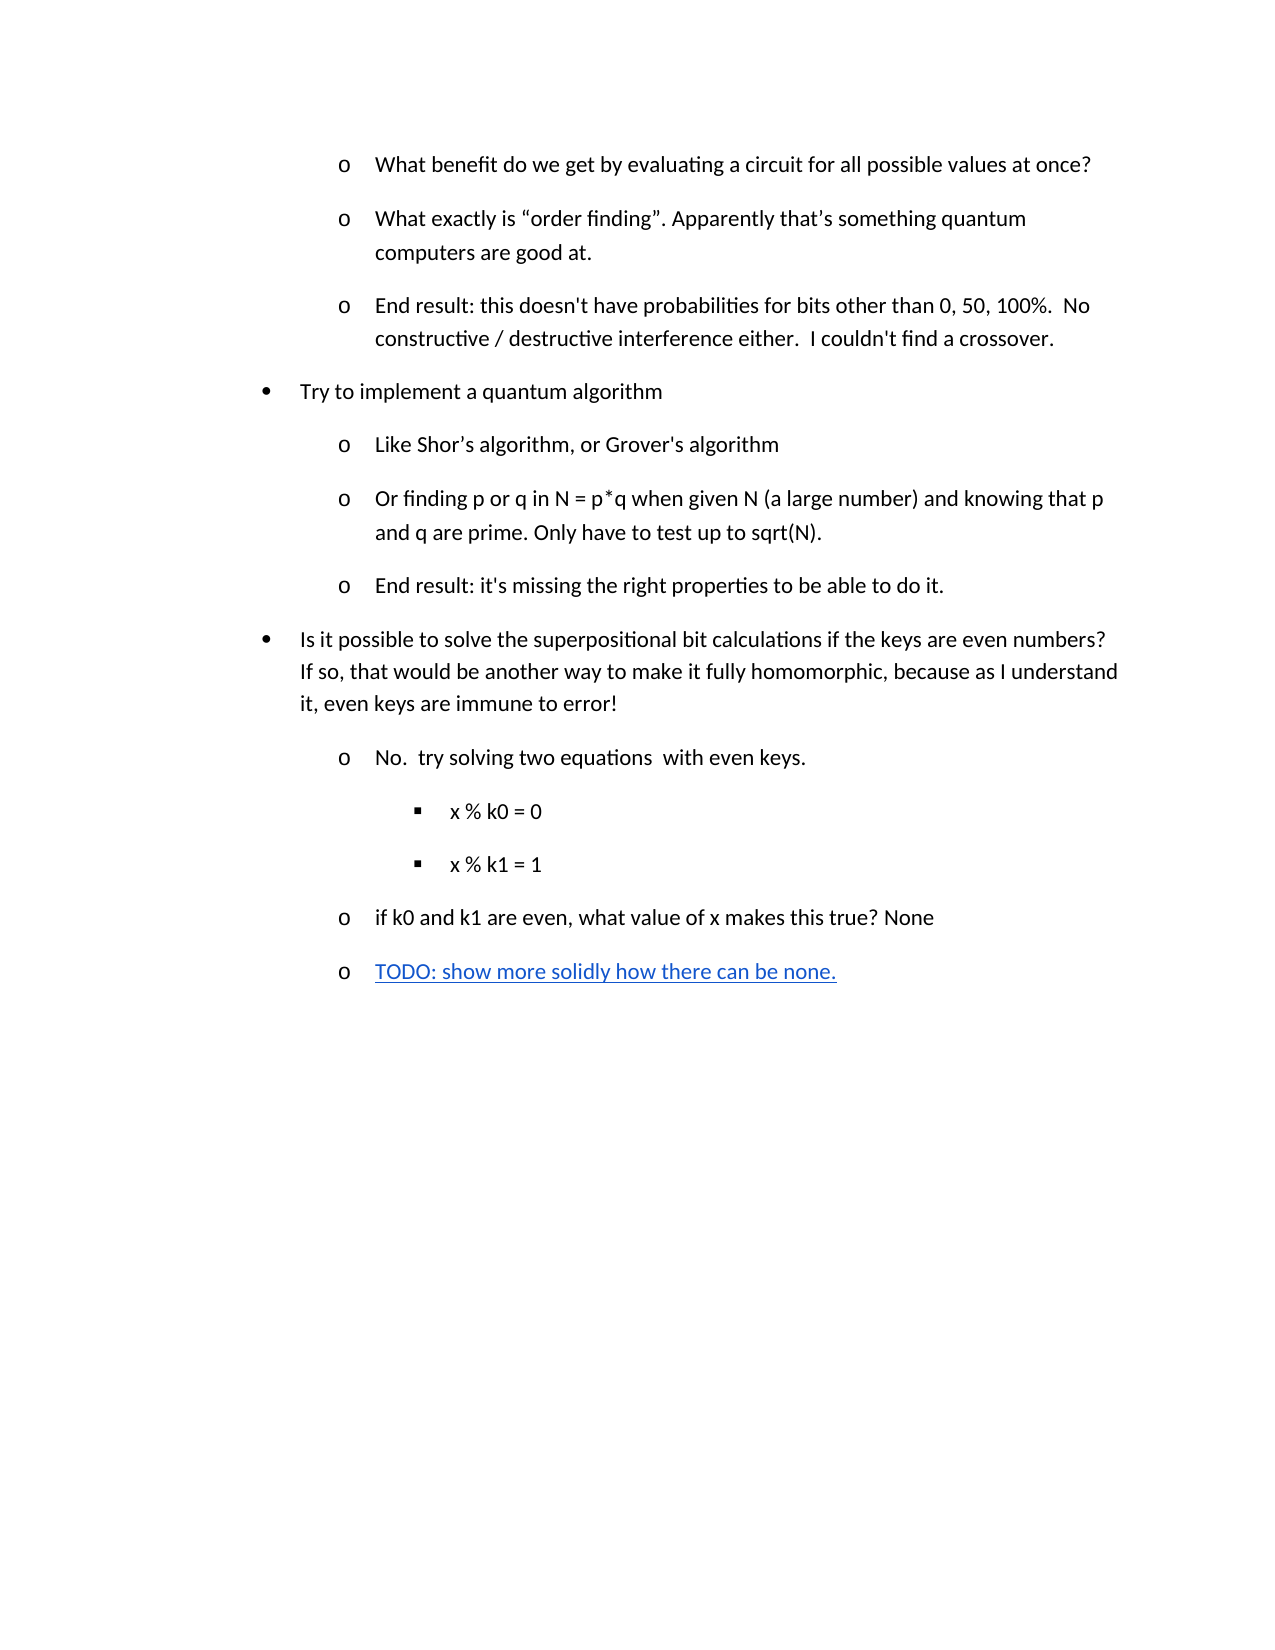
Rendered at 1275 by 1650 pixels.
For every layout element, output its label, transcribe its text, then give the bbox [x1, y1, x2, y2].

list Is it possible to solve the superpositional bit calculations if the keys are even numbers? If so, that would be another way to make it fully homomorphic, because as I understand it, even keys are immune to error! [262, 625, 1125, 718]
list Or finding p or q in N = p*q when given N (a large number) and knowing that p and q are prime. Only have to test up to sqrt(N). [337, 484, 1125, 546]
list Try to implement a quantum algorithm [262, 377, 1125, 405]
list Like Shor’s algorithm, or Grover's algorithm [337, 430, 1125, 459]
list End result: it's missing the right properties to be able to do it. [337, 571, 1125, 600]
list x % k0 = 0 [412, 797, 1125, 825]
list if k0 and k1 are even, what value of x makes this true? None [337, 903, 1125, 932]
list No. try solving two equations with even keys. [337, 743, 1125, 772]
list TODO: show more solidly how there can be none. [337, 957, 1125, 987]
list x % k1 = 1 [412, 850, 1125, 878]
list What exactly is “order finding”. Apparently that’s something quantum computers are good at. [337, 204, 1125, 266]
list What benefit do we get by evaluating a circuit for all possible values at once? [337, 150, 1125, 179]
list End result: this doesn't have probabilities for bits other than 0, 50, 100%. No constructive / destructive interference either. I couldn't find a crossover. [337, 291, 1125, 352]
